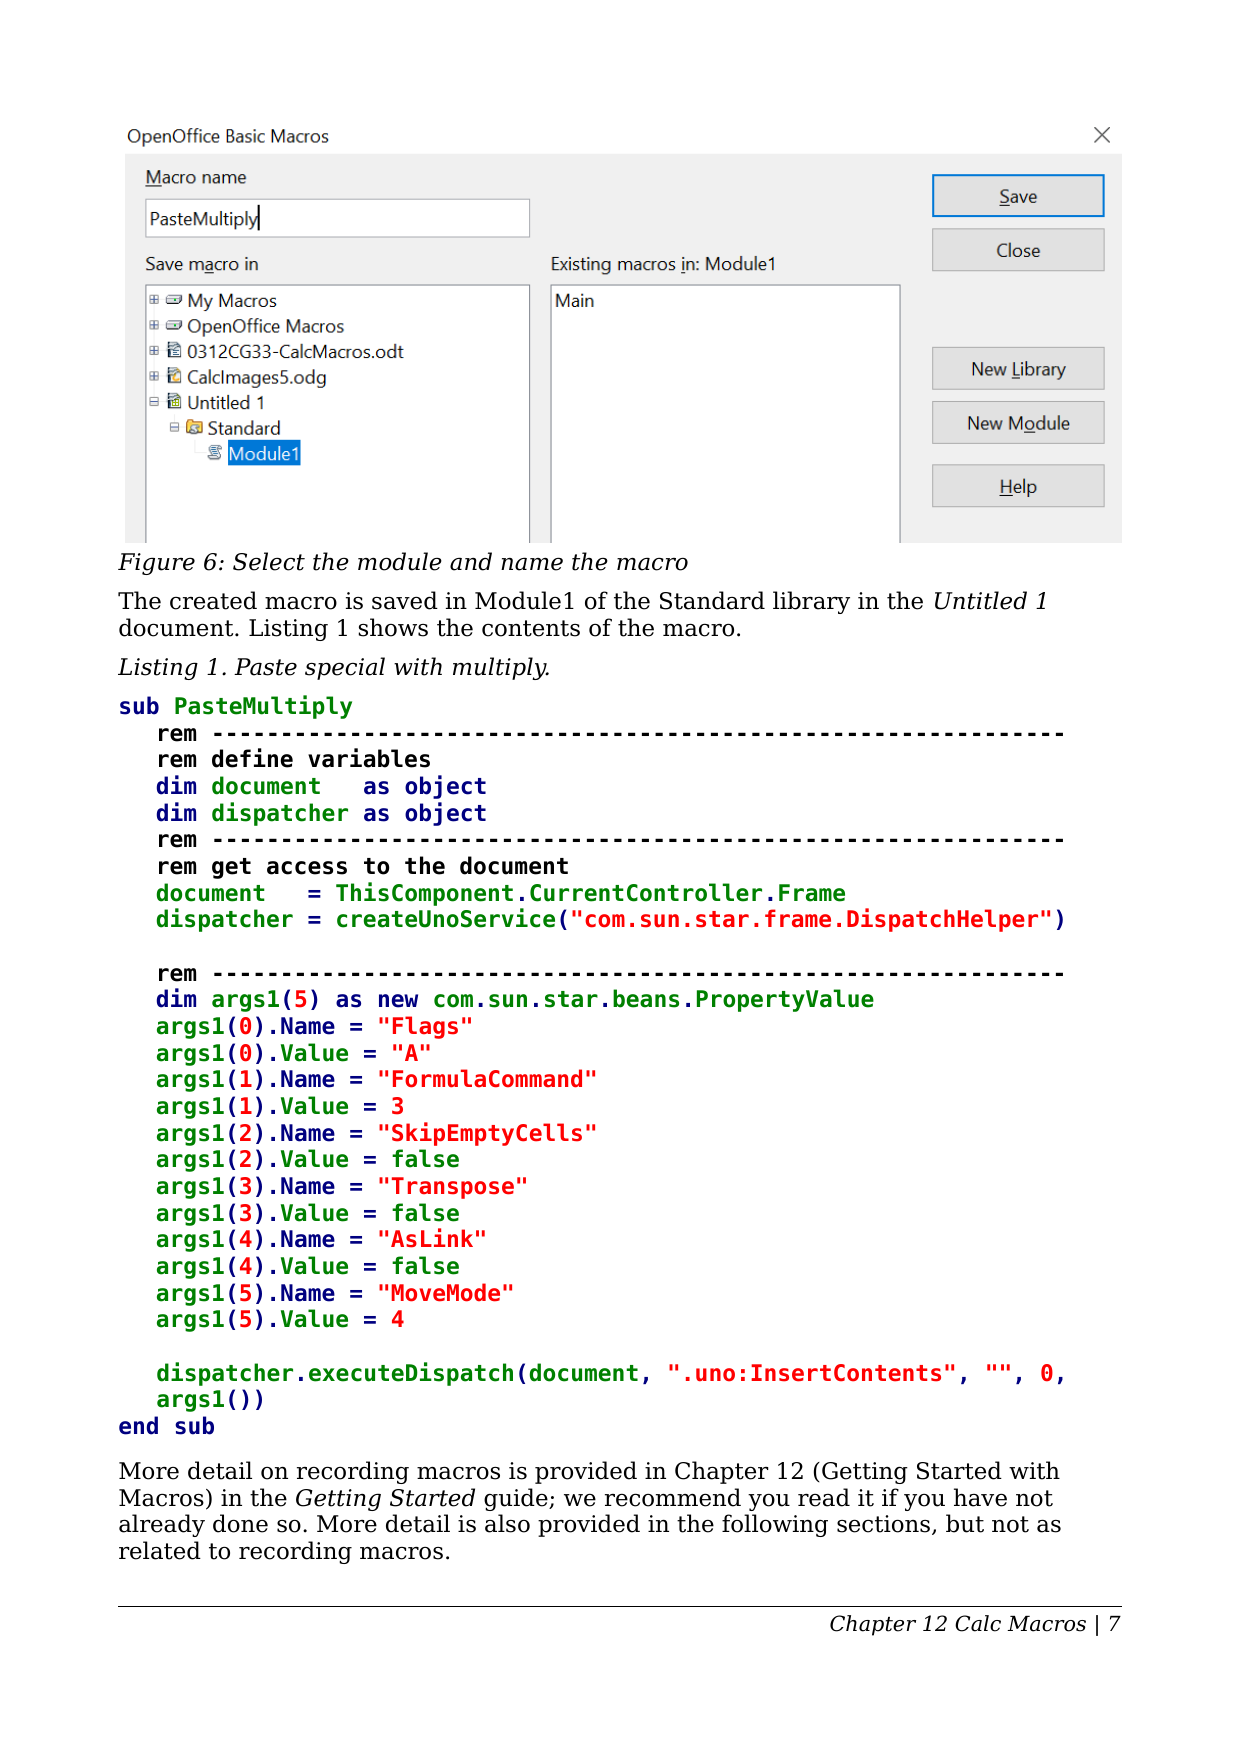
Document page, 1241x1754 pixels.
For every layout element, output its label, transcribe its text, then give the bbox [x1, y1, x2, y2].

text args1(2).Value = false [156, 1147, 1092, 1173]
text dispatcher = createUnoService("com.sun.star.frame.DispatchHelper") [156, 907, 1092, 933]
text dim dispatcher as object [156, 800, 1092, 827]
text end sub [118, 1413, 1092, 1440]
picture [125, 118, 1122, 543]
text document = ThisComponent.CurrentController.Frame [156, 880, 1092, 907]
list Listing 1. Paste special with multiply. [118, 654, 1122, 681]
text rem -------------------------------------------------------------- [156, 827, 1092, 853]
text rem define variables [156, 747, 1092, 773]
text Figure 6: Select the module and name the macro [118, 549, 1122, 576]
text args1(0).Value = "A" [156, 1040, 1092, 1067]
text rem -------------------------------------------------------------- [156, 720, 1092, 747]
text The created macro is saved in Module1 of the Standard library in the Untitled 1 document. Listing 1 shows the contents of the macro. [118, 588, 1122, 642]
text dim args1(5) as new com.sun.star.beans.PropertyValue [156, 987, 1092, 1013]
text args1(4).Value = false [156, 1253, 1092, 1280]
text args1(2).Name = "SkipEmptyCells" [156, 1120, 1092, 1147]
text args1(4).Name = "AsLink" [156, 1227, 1092, 1253]
text args1(1).Name = "FormulaCommand" [156, 1067, 1092, 1093]
text sub PasteMultiply [118, 693, 1122, 720]
text args1(3).Name = "Transpose" [156, 1173, 1092, 1200]
text dim document as object [156, 773, 1092, 800]
text rem get access to the document [156, 853, 1092, 880]
text args1(0).Name = "Flags" [156, 1013, 1092, 1040]
text dispatcher.executeDispatch(document, ".uno:InsertContents", "", 0, args1()) [156, 1360, 1134, 1413]
text rem -------------------------------------------------------------- [156, 960, 1092, 987]
text args1(5).Name = "MoveMode" [156, 1280, 1092, 1307]
text args1(3).Value = false [156, 1200, 1092, 1227]
text args1(1).Value = 3 [156, 1093, 1092, 1120]
text More detail on recording macros is provided in Chapter 12 (Getting Started with Macros) in the Getting Started guide; we recommend you read it if you have not already done so. More detail is also provided in the following sections, but not as related to recording macros. [118, 1458, 1122, 1565]
text args1(5).Value = 4 [156, 1307, 1092, 1333]
